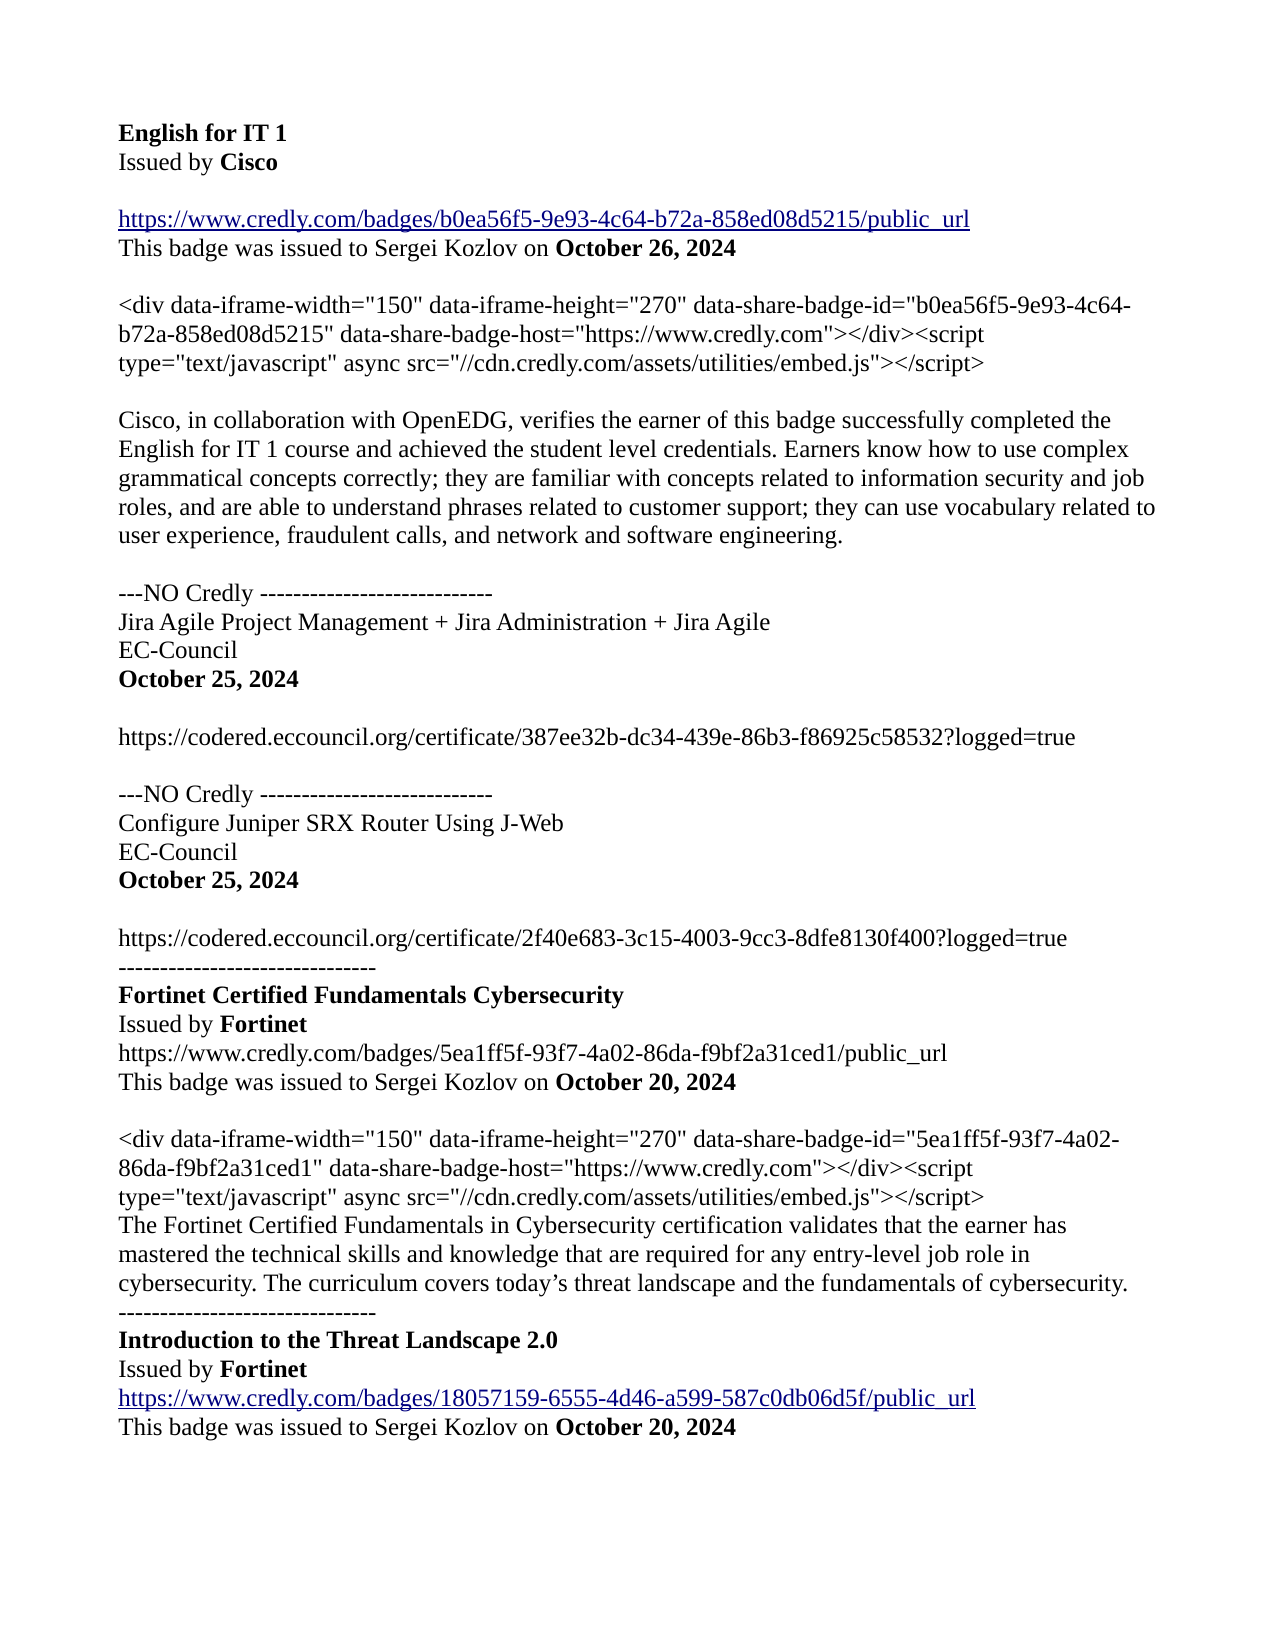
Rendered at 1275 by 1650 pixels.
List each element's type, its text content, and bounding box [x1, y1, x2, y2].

text EC-Council [118, 636, 1157, 664]
text ------------------------------- [118, 952, 1157, 981]
text This badge was issued to Sergei Kozlov on October 20, 2024 [118, 1412, 1157, 1441]
text The Fortinet Certified Fundamentals in Cybersecurity certification validates that the earner has mastered the technical skills and knowledge that are required for any entry-level job role in cybersecurity. The curriculum covers today’s threat landscape and the fundamentals of cybersecurity. [118, 1211, 1157, 1297]
text <div data-iframe-width="150" data-iframe-height="270" data-share-badge-id="b0ea56f5-9e93-4c64-b72a-858ed08d5215" data-share-badge-host="https://www.credly.com"></div><script type="text/javascript" async src="//cdn.credly.com/assets/utilities/embed.js"></script> [118, 291, 1157, 377]
text https://www.credly.com/badges/b0ea56f5-9e93-4c64-b72a-858ed08d5215/public_url [118, 204, 1157, 233]
text October 25, 2024 [118, 664, 1157, 693]
text <div data-iframe-width="150" data-iframe-height="270" data-share-badge-id="5ea1ff5f-93f7-4a02-86da-f9bf2a31ced1" data-share-badge-host="https://www.credly.com"></div><script type="text/javascript" async src="//cdn.credly.com/assets/utilities/embed.js"></script> [118, 1124, 1157, 1211]
text https://www.credly.com/badges/5ea1ff5f-93f7-4a02-86da-f9bf2a31ced1/public_url [118, 1038, 1157, 1067]
text ---NO Credly ---------------------------- [118, 779, 1157, 808]
text Configure Juniper SRX Router Using J-Web [118, 808, 1157, 837]
text This badge was issued to Sergei Kozlov on October 26, 2024 [118, 233, 1157, 262]
text Jira Agile Project Management + Jira Administration + Jira Agile [118, 607, 1157, 636]
text ---NO Credly ---------------------------- [118, 578, 1157, 607]
text Issued by Fortinet [118, 1009, 1157, 1038]
text EC-Council [118, 837, 1157, 866]
text English for IT 1 [118, 118, 1157, 147]
text Issued by Fortinet [118, 1354, 1157, 1383]
text Introduction to the Threat Landscape 2.0 [118, 1326, 1157, 1354]
text https://codered.eccouncil.org/certificate/387ee32b-dc34-439e-86b3-f86925c58532?logged=true [118, 722, 1157, 751]
text October 25, 2024 [118, 866, 1157, 894]
text Cisco, in collaboration with OpenEDG, verifies the earner of this badge successfully completed the English for IT 1 course and achieved the student level credentials. Earners know how to use complex grammatical concepts correctly; they are familiar with concepts related to information security and job roles, and are able to understand phrases related to customer support; they can use vocabulary related to user experience, fraudulent calls, and network and software engineering. [118, 406, 1157, 549]
text https://www.credly.com/badges/18057159-6555-4d46-a599-587c0db06d5f/public_url [118, 1383, 1157, 1412]
text ------------------------------- [118, 1297, 1157, 1326]
text Issued by Cisco [118, 147, 1157, 176]
text https://codered.eccouncil.org/certificate/2f40e683-3c15-4003-9cc3-8dfe8130f400?logged=true [118, 923, 1157, 952]
text Fortinet Certified Fundamentals Cybersecurity [118, 981, 1157, 1009]
text This badge was issued to Sergei Kozlov on October 20, 2024 [118, 1067, 1157, 1096]
